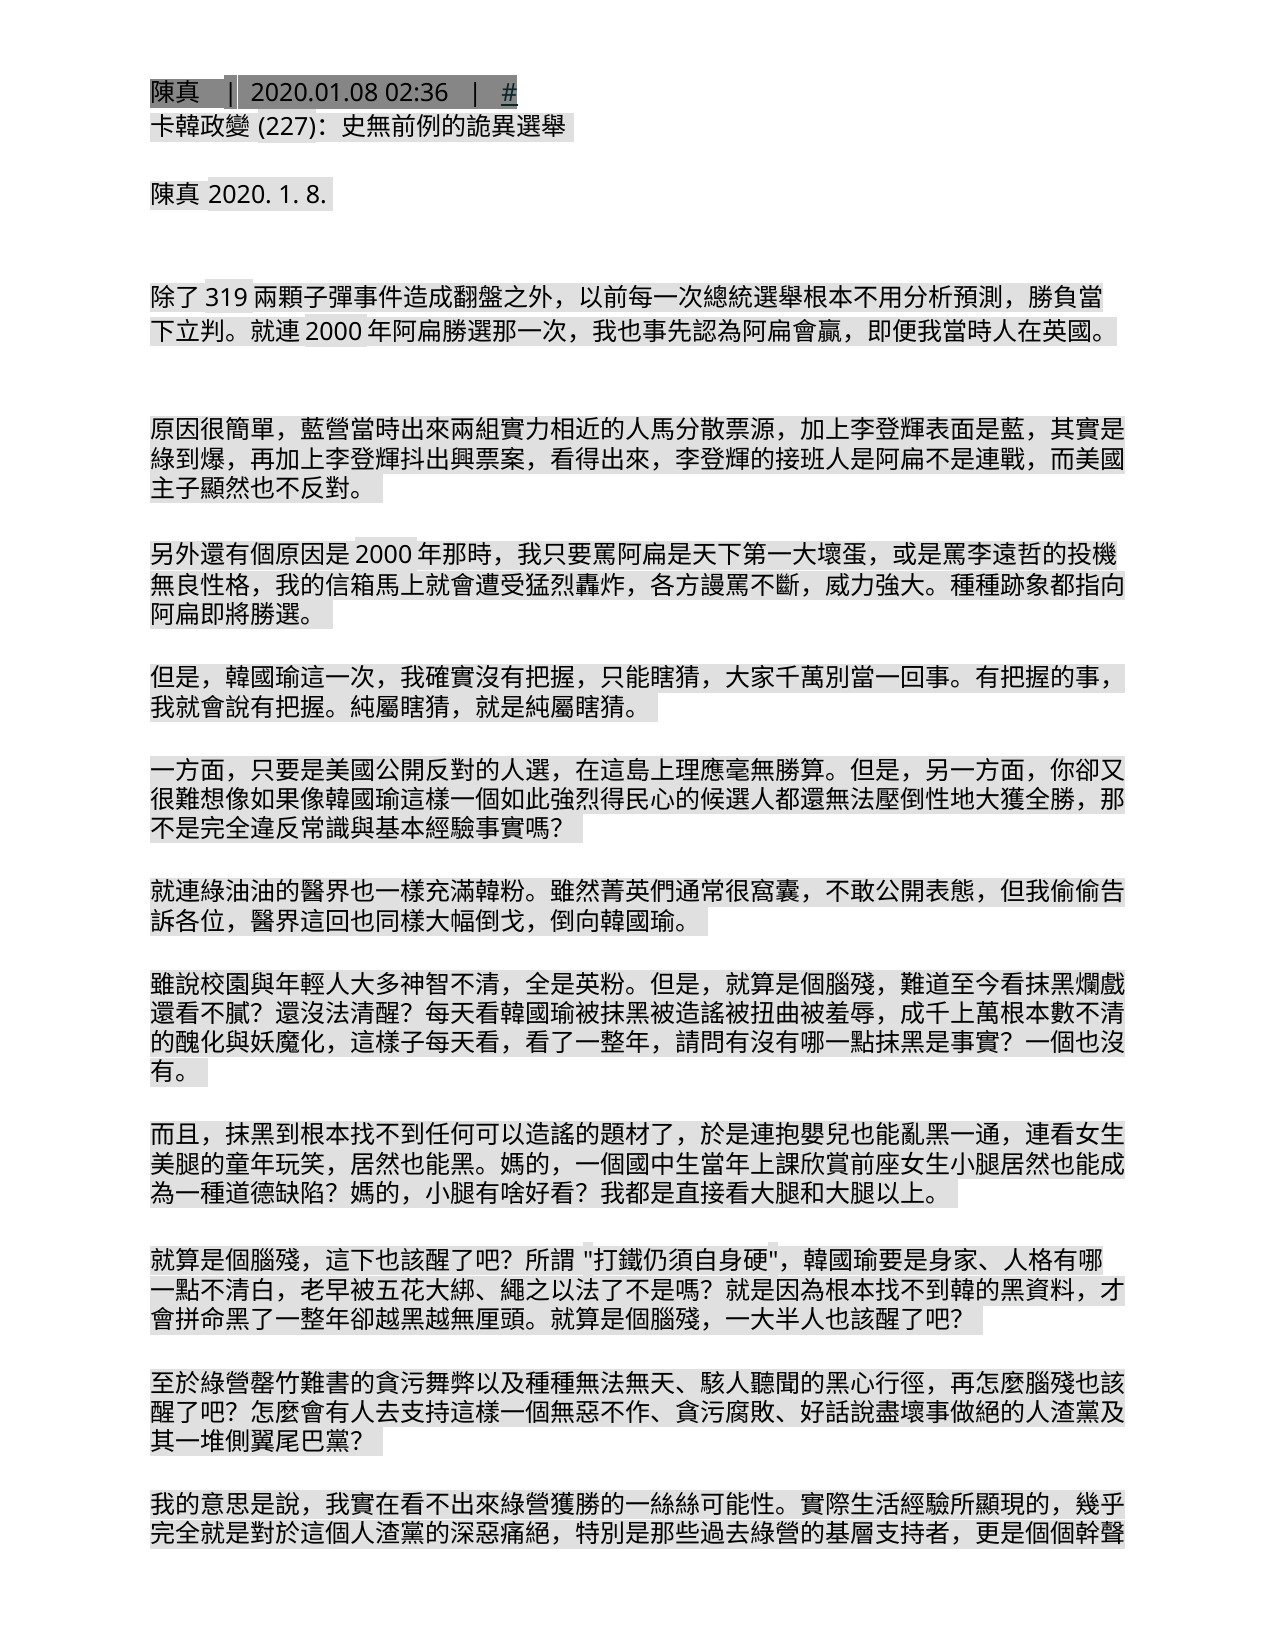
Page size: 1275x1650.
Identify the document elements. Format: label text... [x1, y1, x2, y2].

text 卡韓政變 (227)：史無前例的詭異選舉 陳真 2020. 1. 8. 除了319兩顆子彈事件造成翻盤之外，以前每一次總統選舉根本不用分析預測，勝負當下立判。就連2000年阿扁勝選那一次，我也事先認為阿扁會贏，即便我當時人在英國。 原因很簡單，藍營當時出來兩組實力相近的人馬分散票源，加上李登輝表面是藍，其實是綠到爆，再加上李登輝抖出興票案，看得出來，李登輝的接班人是阿扁不是連戰，而美國主子顯然也不反對。 另外還有個原因是2000年那時，我只要罵阿扁是天下第一大壞蛋，或是罵李遠哲的投機無良性格，我的信箱馬上就會遭受猛烈轟炸，各方謾罵不斷，威力強大。種種跡象都指向阿扁即將勝選。 但是，韓國瑜這一次，我確實沒有把握，只能瞎猜，大家千萬別當一回事。有把握的事，我就會說有把握。純屬瞎猜，就是純屬瞎猜。 一方面，只要是美國公開反對的人選，在這島上理應毫無勝算。但是，另一方面，你卻又很難想像如果像韓國瑜這樣一個如此強烈得民心的候選人都還無法壓倒性地大獲全勝，那不是完全違反常識與基本經驗事實嗎？ 就連綠油油的醫界也一樣充滿韓粉。雖然菁英們通常很窩囊，不敢公開表態，但我偷偷告訴各位，醫界這回也同樣大幅倒戈，倒向韓國瑜。 雖說校園與年輕人大多神智不清，全是英粉。但是，就算是個腦殘，難道至今看抹黑爛戲還看不膩？還沒法清醒？每天看韓國瑜被抹黑被造謠被扭曲被羞辱，成千上萬根本數不清的醜化與妖魔化，這樣子每天看，看了一整年，請問有沒有哪一點抹黑是事實？一個也沒有。 而且，抹黑到根本找不到任何可以造謠的題材了，於是連抱嬰兒也能亂黑一通，連看女生美腿的童年玩笑，居然也能黑。媽的，一個國中生當年上課欣賞前座女生小腿居然也能成為一種道德缺陷？媽的，小腿有啥好看？我都是直接看大腿和大腿以上。 就算是個腦殘，這下也該醒了吧？所謂 "打鐵仍須自身硬"，韓國瑜要是身家、人格有哪一點不清白，老早被五花大綁、繩之以法了不是嗎？就是因為根本找不到韓的黑資料，才會拼命黑了一整年卻越黑越無厘頭。就算是個腦殘，一大半人也該醒了吧？ 至於綠營罄竹難書的貪污舞弊以及種種無法無天、駭人聽聞的黑心行徑，再怎麼腦殘也該醒了吧？怎麼會有人去支持這樣一個無惡不作、貪污腐敗、好話說盡壞事做絕的人渣黨及其一堆側翼尾巴黨？ 我的意思是說，我實在看不出來綠營獲勝的一絲絲可能性。實際生活經驗所顯現的，幾乎完全就是對於這個人渣黨的深惡痛絕，特別是那些過去綠營的基層支持者，更是個個幹聲 [150, 109, 1125, 1549]
text 陳真 | 2020.01.08 02:36 | # [150, 75, 1125, 109]
